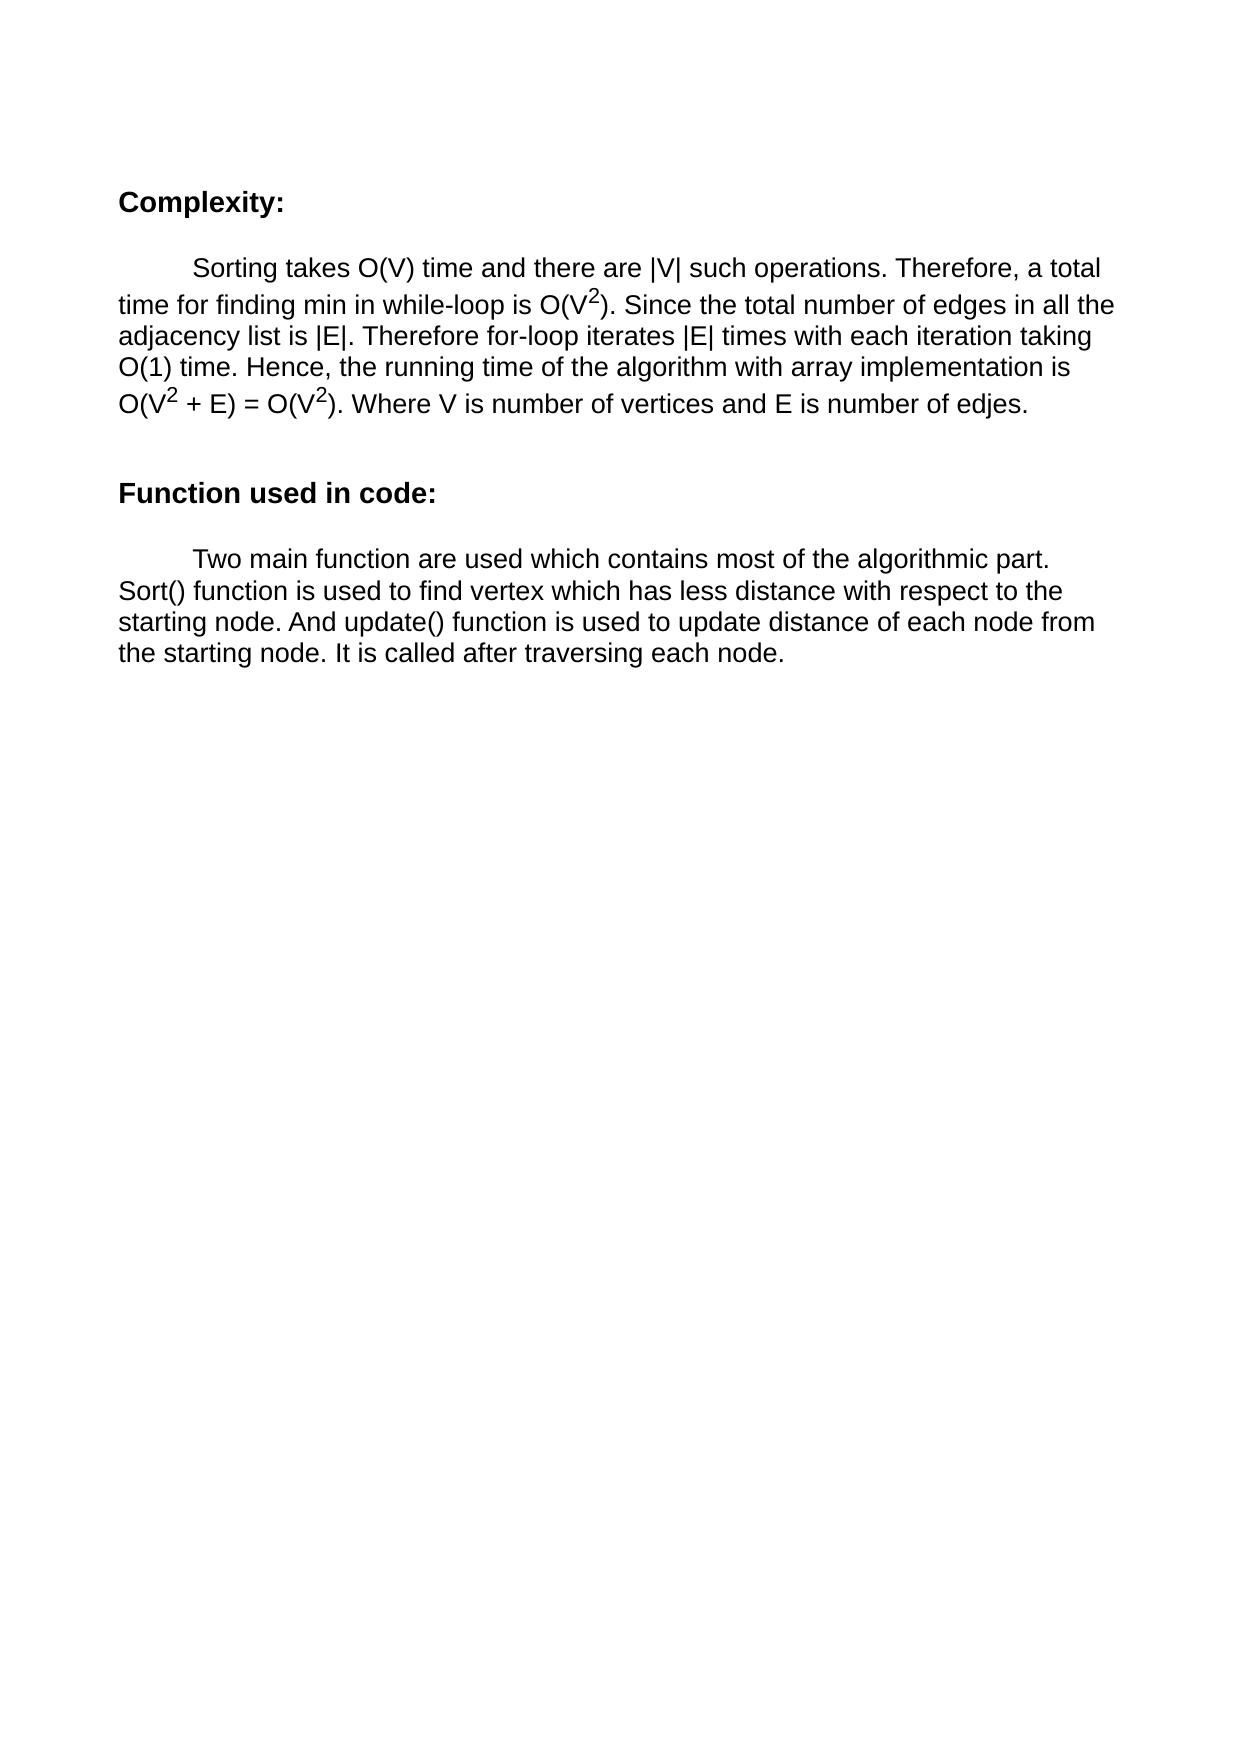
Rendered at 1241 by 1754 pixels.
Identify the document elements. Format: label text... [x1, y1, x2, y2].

text Two main function are used which contains most of the algorithmic part. Sort() function is used to find vertex which has less distance with respect to the starting node. And update() function is used to update distance of each node from the starting node. It is called after traversing each node. [118, 543, 1122, 668]
text Function used in code: [118, 476, 1122, 510]
text Complexity: [118, 185, 1122, 219]
text Sorting takes O(V) time and there are |V| such operations. Therefore, a total time for finding min in while-loop is O(V2). Since the total number of edges in all the adjacency list is |E|. Therefore for-loop iterates |E| times with each iteration taking O(1) time. Hence, the running time of the algorithm with array implementation is O(V2 + E) = O(V2). Where V is number of vertices and E is number of edjes. [118, 252, 1122, 419]
